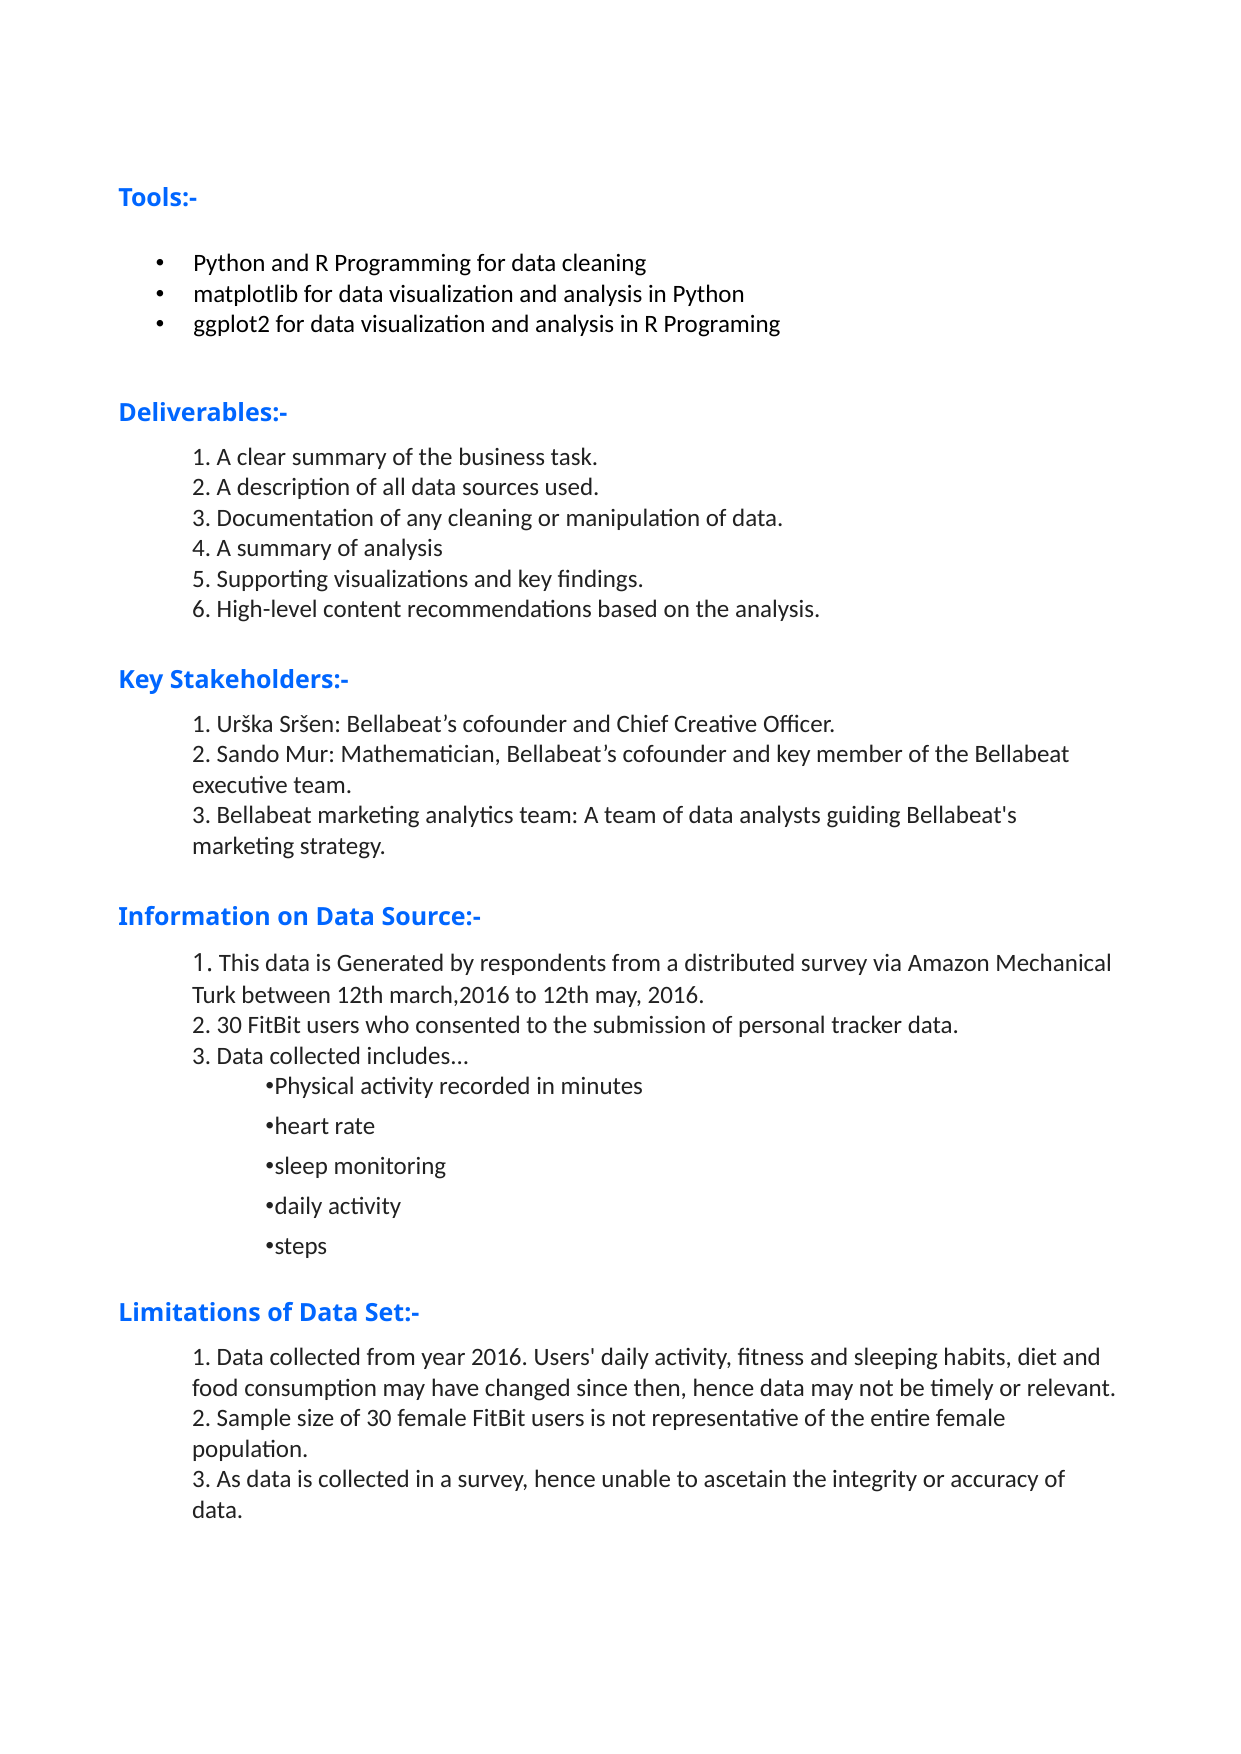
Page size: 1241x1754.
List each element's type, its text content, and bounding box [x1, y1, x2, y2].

list Physical activity recorded in minutes [118, 1070, 1122, 1101]
list Urška Sršen: Bellabeat’s cofounder and Chief Creative Officer. [118, 708, 1122, 739]
list ggplot2 for data visualization and analysis in R Programing [156, 308, 1122, 339]
list heart rate [118, 1110, 1122, 1141]
subtitle Limitations of Data Set:- [118, 1295, 1122, 1329]
list 1. This data is Generated by respondents from a distributed survey via Amazon Mechanical Turk between 12th march,2016 to 12th may, 2016. [118, 945, 1122, 1009]
list A description of all data sources used. [118, 471, 1122, 502]
list sleep monitoring [118, 1150, 1122, 1181]
list 2. 30 FitBit users who consented to the submission of personal tracker data. [118, 1009, 1122, 1040]
list Data collected from year 2016. Users' daily activity, fitness and sleeping habits, diet and food consumption may have changed since then, hence data may not be timely or relevant. [118, 1341, 1122, 1402]
list Sample size of 30 female FitBit users is not representative of the entire female population. [118, 1402, 1122, 1463]
list Bellabeat marketing analytics team: A team of data analysts guiding Bellabeat's marketing strategy. [118, 800, 1122, 861]
list As data is collected in a survey, hence unable to ascetain the integrity or accuracy of data. [118, 1463, 1122, 1524]
list Python and R Programming for data cleaning [156, 247, 1122, 278]
subtitle Key Stakeholders:- [118, 662, 1122, 696]
list Supporting visualizations and key findings. [118, 563, 1122, 593]
subtitle Deliverables:- [118, 394, 1122, 428]
subtitle Information on Data Source:- [118, 898, 1122, 932]
list steps [118, 1230, 1122, 1261]
text Tools:- [118, 179, 1122, 213]
list Documentation of any cleaning or manipulation of data. [118, 502, 1122, 532]
list High-level content recommendations based on the analysis. [118, 593, 1122, 624]
list A clear summary of the business task. [118, 441, 1122, 471]
list daily activity [118, 1190, 1122, 1221]
list A summary of analysis [118, 532, 1122, 563]
list Sando Mur: Mathematician, Bellabeat’s cofounder and key member of the Bellabeat executive team. [118, 739, 1122, 800]
list matplotlib for data visualization and analysis in Python [156, 278, 1122, 308]
list 3. Data collected includes... [118, 1040, 1122, 1070]
